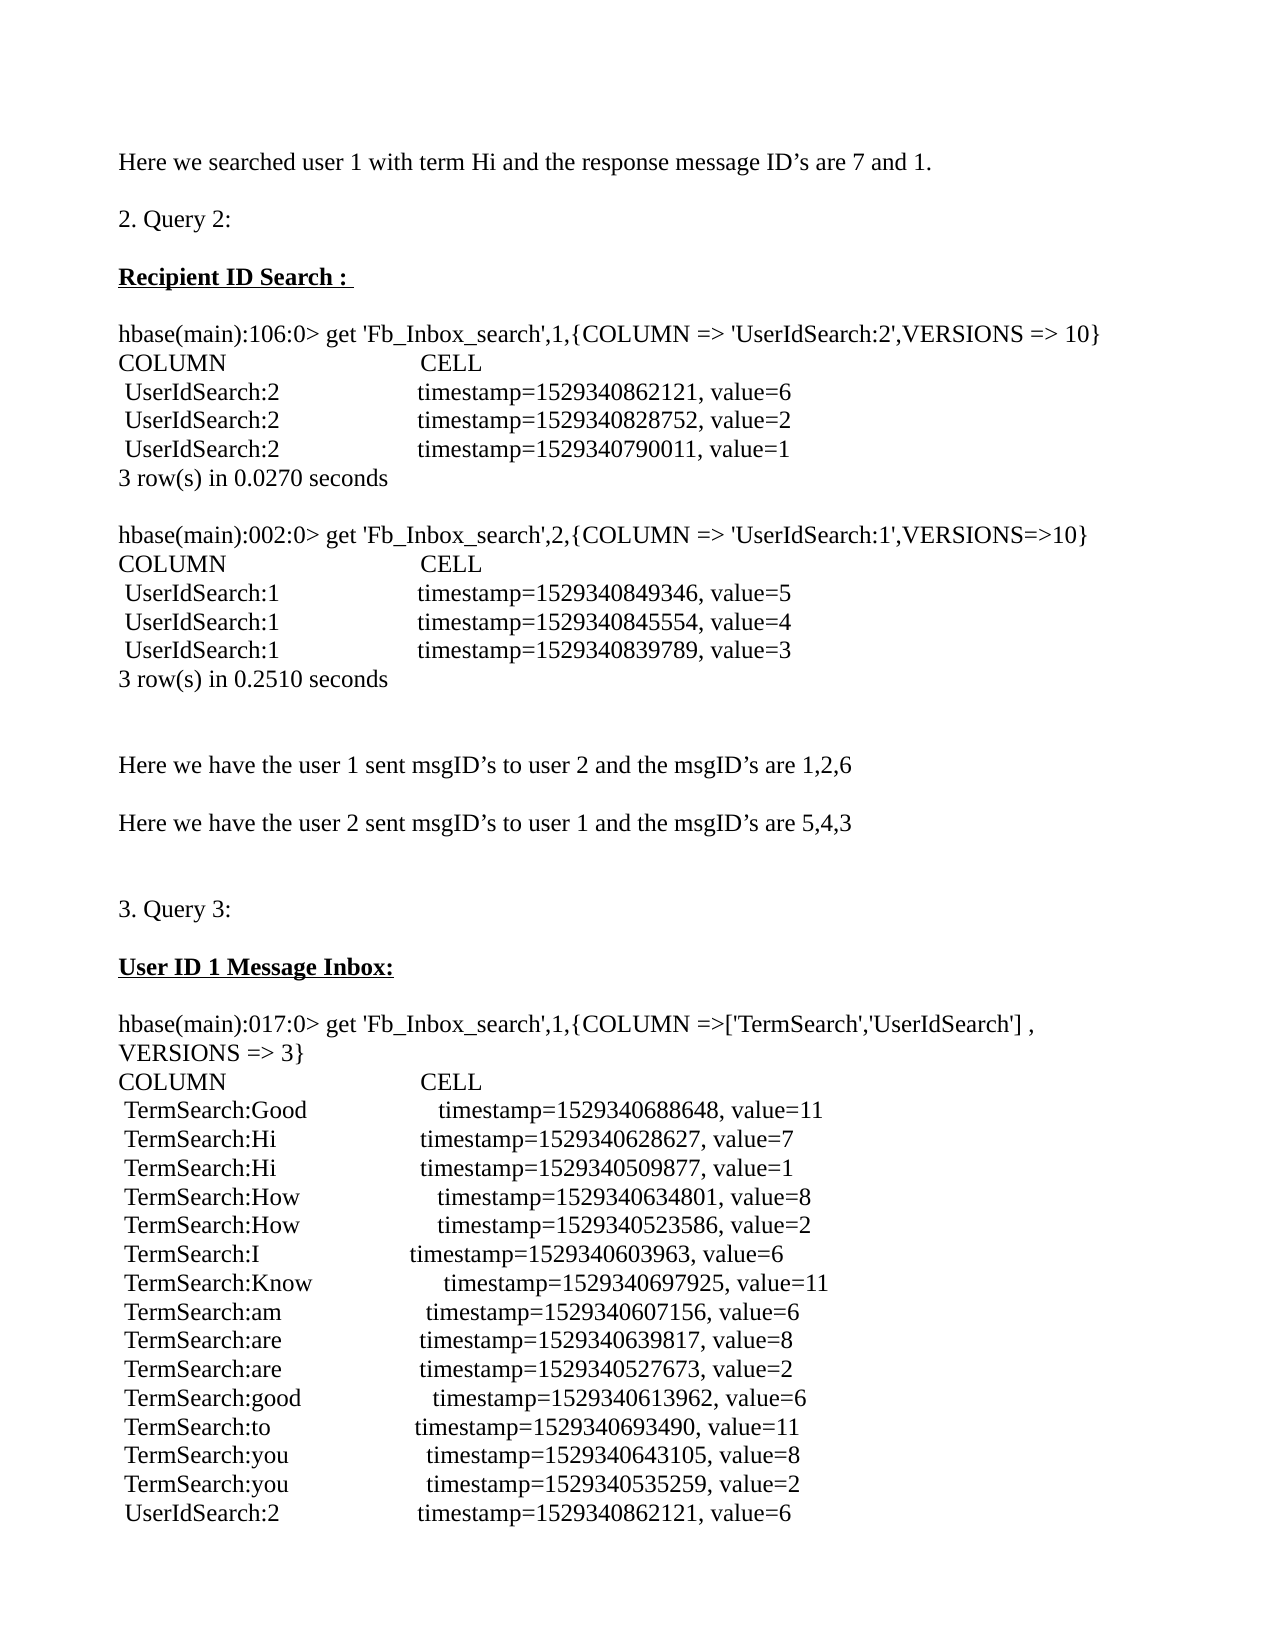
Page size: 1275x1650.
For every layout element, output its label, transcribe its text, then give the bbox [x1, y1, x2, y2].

text TermSearch:you timestamp=1529340535259, value=2 [118, 1469, 1157, 1498]
text TermSearch:Hi timestamp=1529340509877, value=1 [118, 1153, 1157, 1182]
text UserIdSearch:2 timestamp=1529340862121, value=6 [118, 1498, 1157, 1527]
text TermSearch:good timestamp=1529340613962, value=6 [118, 1383, 1157, 1412]
text COLUMN CELL [118, 1067, 1157, 1096]
text UserIdSearch:1 timestamp=1529340839789, value=3 [118, 636, 1157, 664]
text Here we searched user 1 with term Hi and the response message ID’s are 7 and 1. [118, 147, 1157, 176]
text hbase(main):002:0> get 'Fb_Inbox_search',2,{COLUMN => 'UserIdSearch:1',VERSIONS=>10} [118, 521, 1157, 549]
text COLUMN CELL [118, 549, 1157, 578]
text Here we have the user 2 sent msgID’s to user 1 and the msgID’s are 5,4,3 [118, 808, 1157, 837]
text Here we have the user 1 sent msgID’s to user 2 and the msgID’s are 1,2,6 [118, 751, 1157, 779]
text UserIdSearch:1 timestamp=1529340849346, value=5 [118, 578, 1157, 607]
text TermSearch:How timestamp=1529340634801, value=8 [118, 1182, 1157, 1211]
text TermSearch:you timestamp=1529340643105, value=8 [118, 1441, 1157, 1469]
text TermSearch:Hi timestamp=1529340628627, value=7 [118, 1124, 1157, 1153]
text TermSearch:Know timestamp=1529340697925, value=11 [118, 1268, 1157, 1297]
text hbase(main):017:0> get 'Fb_Inbox_search',1,{COLUMN =>['TermSearch','UserIdSearch'] , VERSIONS => 3} [118, 1009, 1157, 1067]
text TermSearch:are timestamp=1529340639817, value=8 [118, 1326, 1157, 1354]
text TermSearch:How timestamp=1529340523586, value=2 [118, 1211, 1157, 1239]
text 2. Query 2: [118, 204, 1157, 233]
text UserIdSearch:2 timestamp=1529340862121, value=6 [118, 377, 1157, 406]
text 3. Query 3: [118, 894, 1157, 923]
text TermSearch:I timestamp=1529340603963, value=6 [118, 1239, 1157, 1268]
text UserIdSearch:2 timestamp=1529340828752, value=2 [118, 406, 1157, 434]
text hbase(main):106:0> get 'Fb_Inbox_search',1,{COLUMN => 'UserIdSearch:2',VERSIONS => 10} [118, 319, 1157, 348]
text User ID 1 Message Inbox: [118, 952, 1157, 981]
text TermSearch:to timestamp=1529340693490, value=11 [118, 1412, 1157, 1441]
text TermSearch:Good timestamp=1529340688648, value=11 [118, 1096, 1157, 1124]
text 3 row(s) in 0.0270 seconds [118, 463, 1157, 492]
text TermSearch:are timestamp=1529340527673, value=2 [118, 1354, 1157, 1383]
text TermSearch:am timestamp=1529340607156, value=6 [118, 1297, 1157, 1326]
text 3 row(s) in 0.2510 seconds [118, 664, 1157, 693]
text UserIdSearch:2 timestamp=1529340790011, value=1 [118, 434, 1157, 463]
text UserIdSearch:1 timestamp=1529340845554, value=4 [118, 607, 1157, 636]
text Recipient ID Search : [118, 262, 1157, 291]
text COLUMN CELL [118, 348, 1157, 377]
